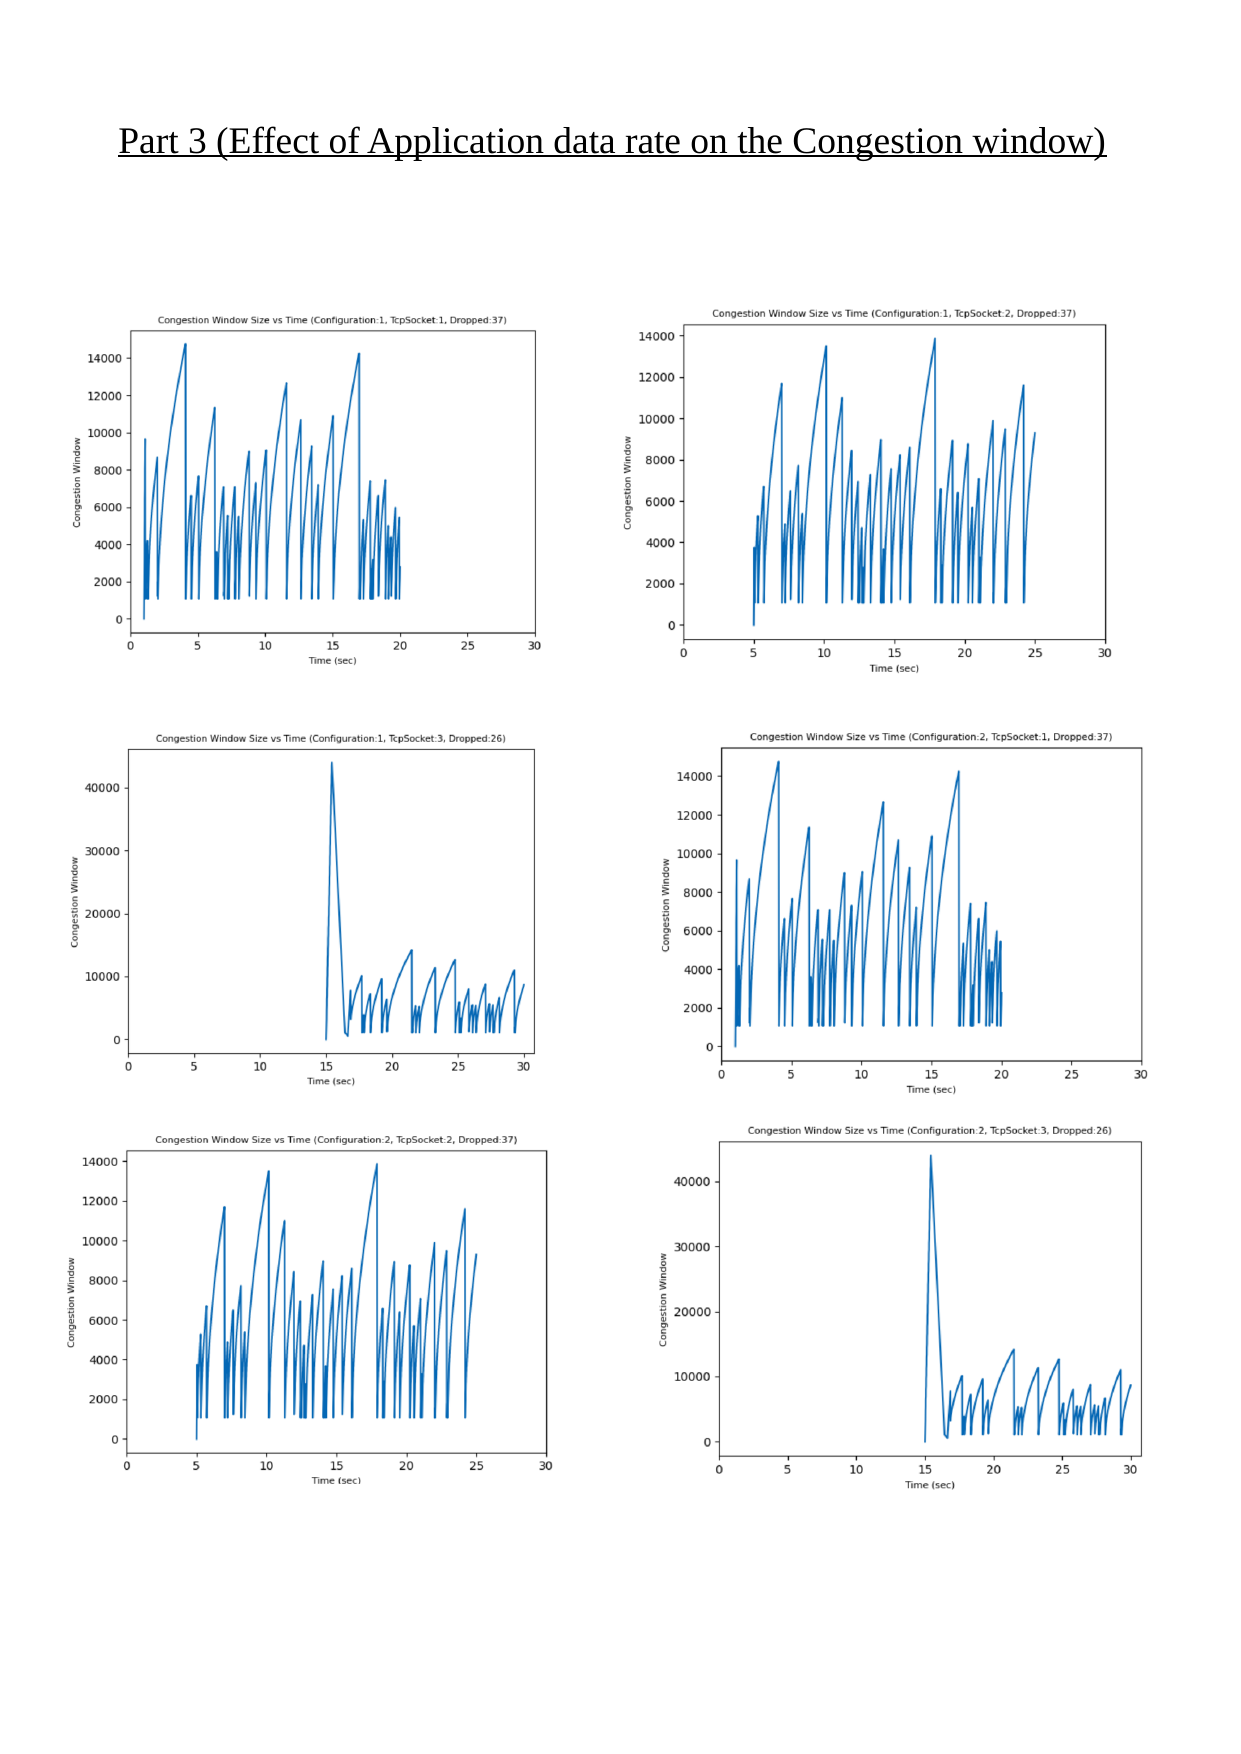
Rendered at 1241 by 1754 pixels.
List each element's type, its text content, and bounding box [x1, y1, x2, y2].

picture [65, 1132, 557, 1484]
picture [619, 303, 1115, 675]
picture [69, 729, 547, 1087]
picture [70, 309, 551, 666]
text Part 3 (Effect of Application data rate on the Congestion window) [118, 118, 1122, 161]
picture [657, 1123, 1144, 1491]
picture [660, 730, 1154, 1096]
